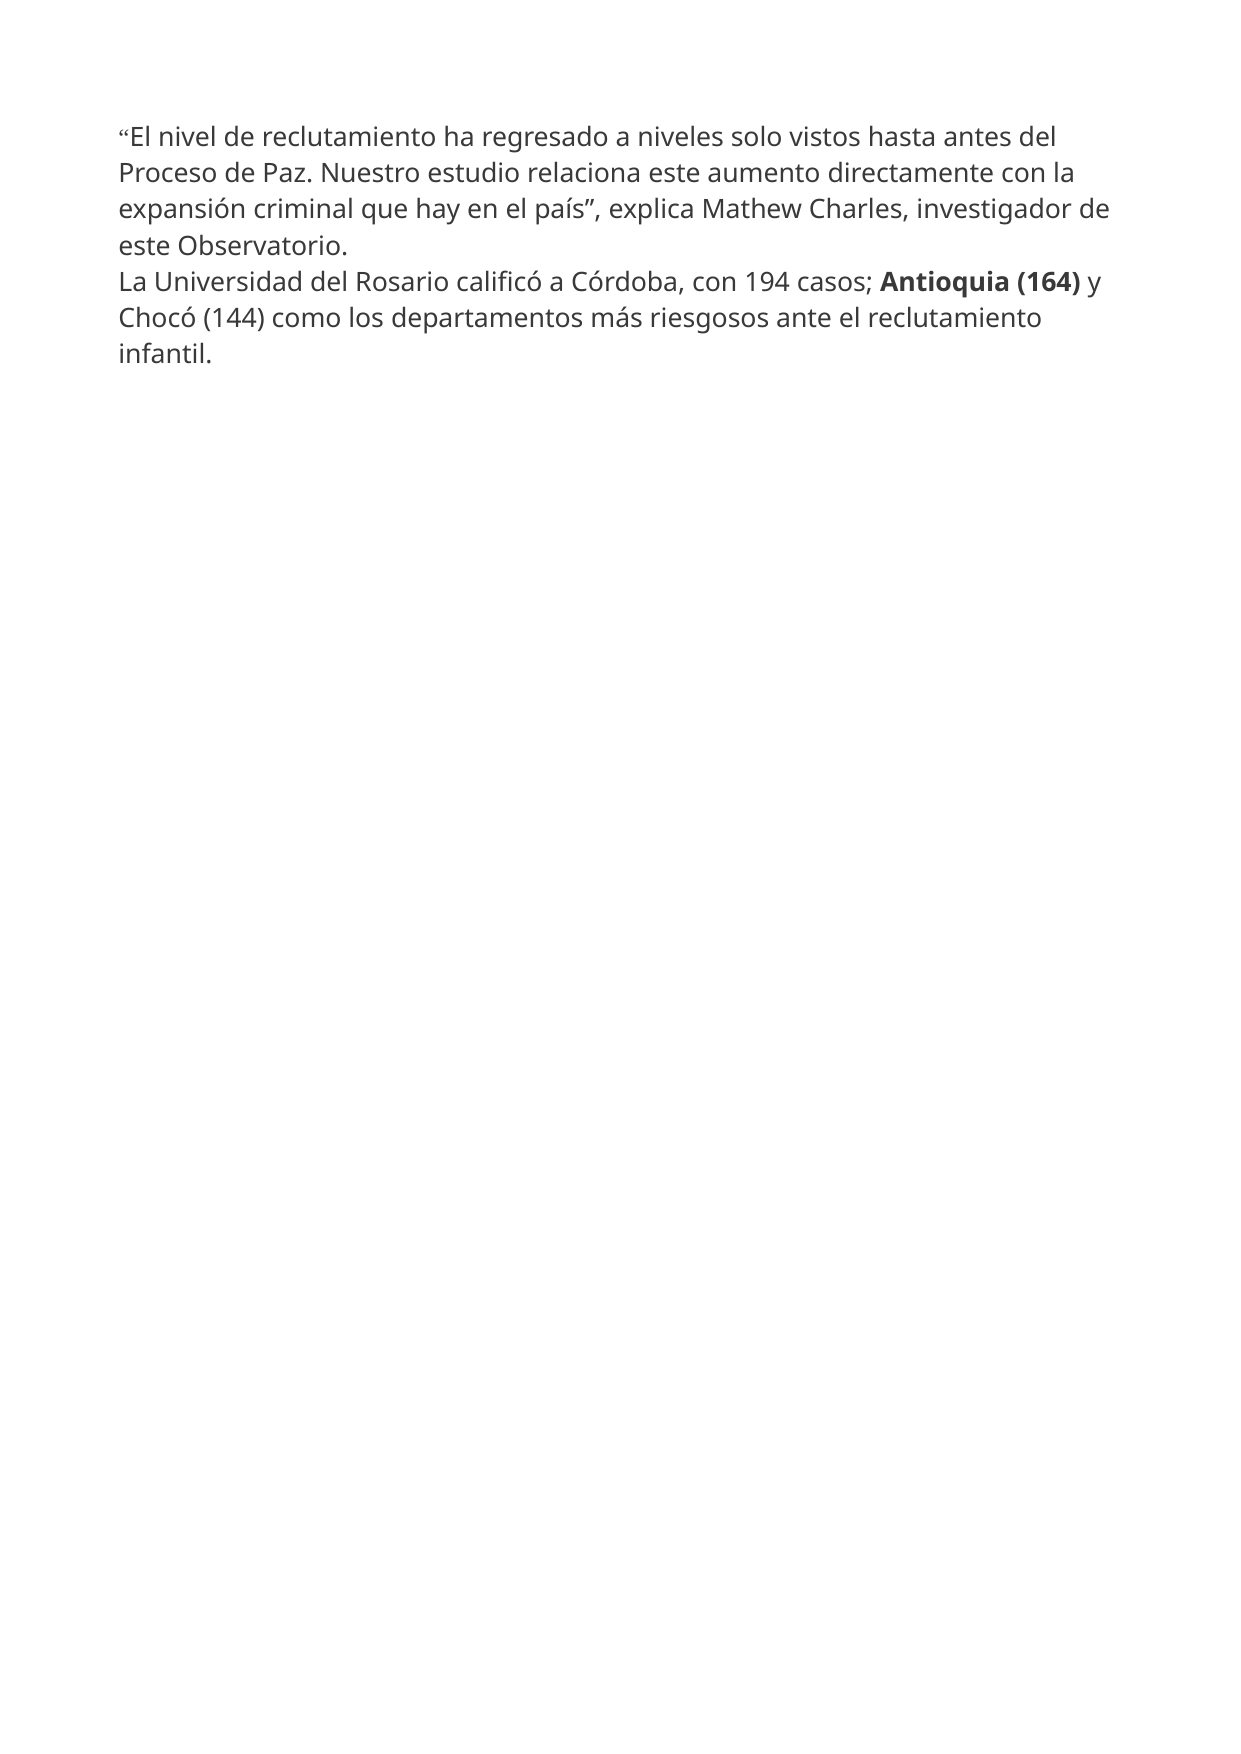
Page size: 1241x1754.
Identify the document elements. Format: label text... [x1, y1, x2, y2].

text “El nivel de reclutamiento ha regresado a niveles solo vistos hasta antes del Proceso de Paz. Nuestro estudio relaciona este aumento directamente con la expansión criminal que hay en el país”, explica Mathew Charles, investigador de este Observatorio. [118, 118, 1122, 263]
text La Universidad del Rosario calificó a Córdoba, con 194 casos; Antioquia (164) y Chocó (144) como los departamentos más riesgosos ante el reclutamiento infantil. [118, 263, 1122, 371]
